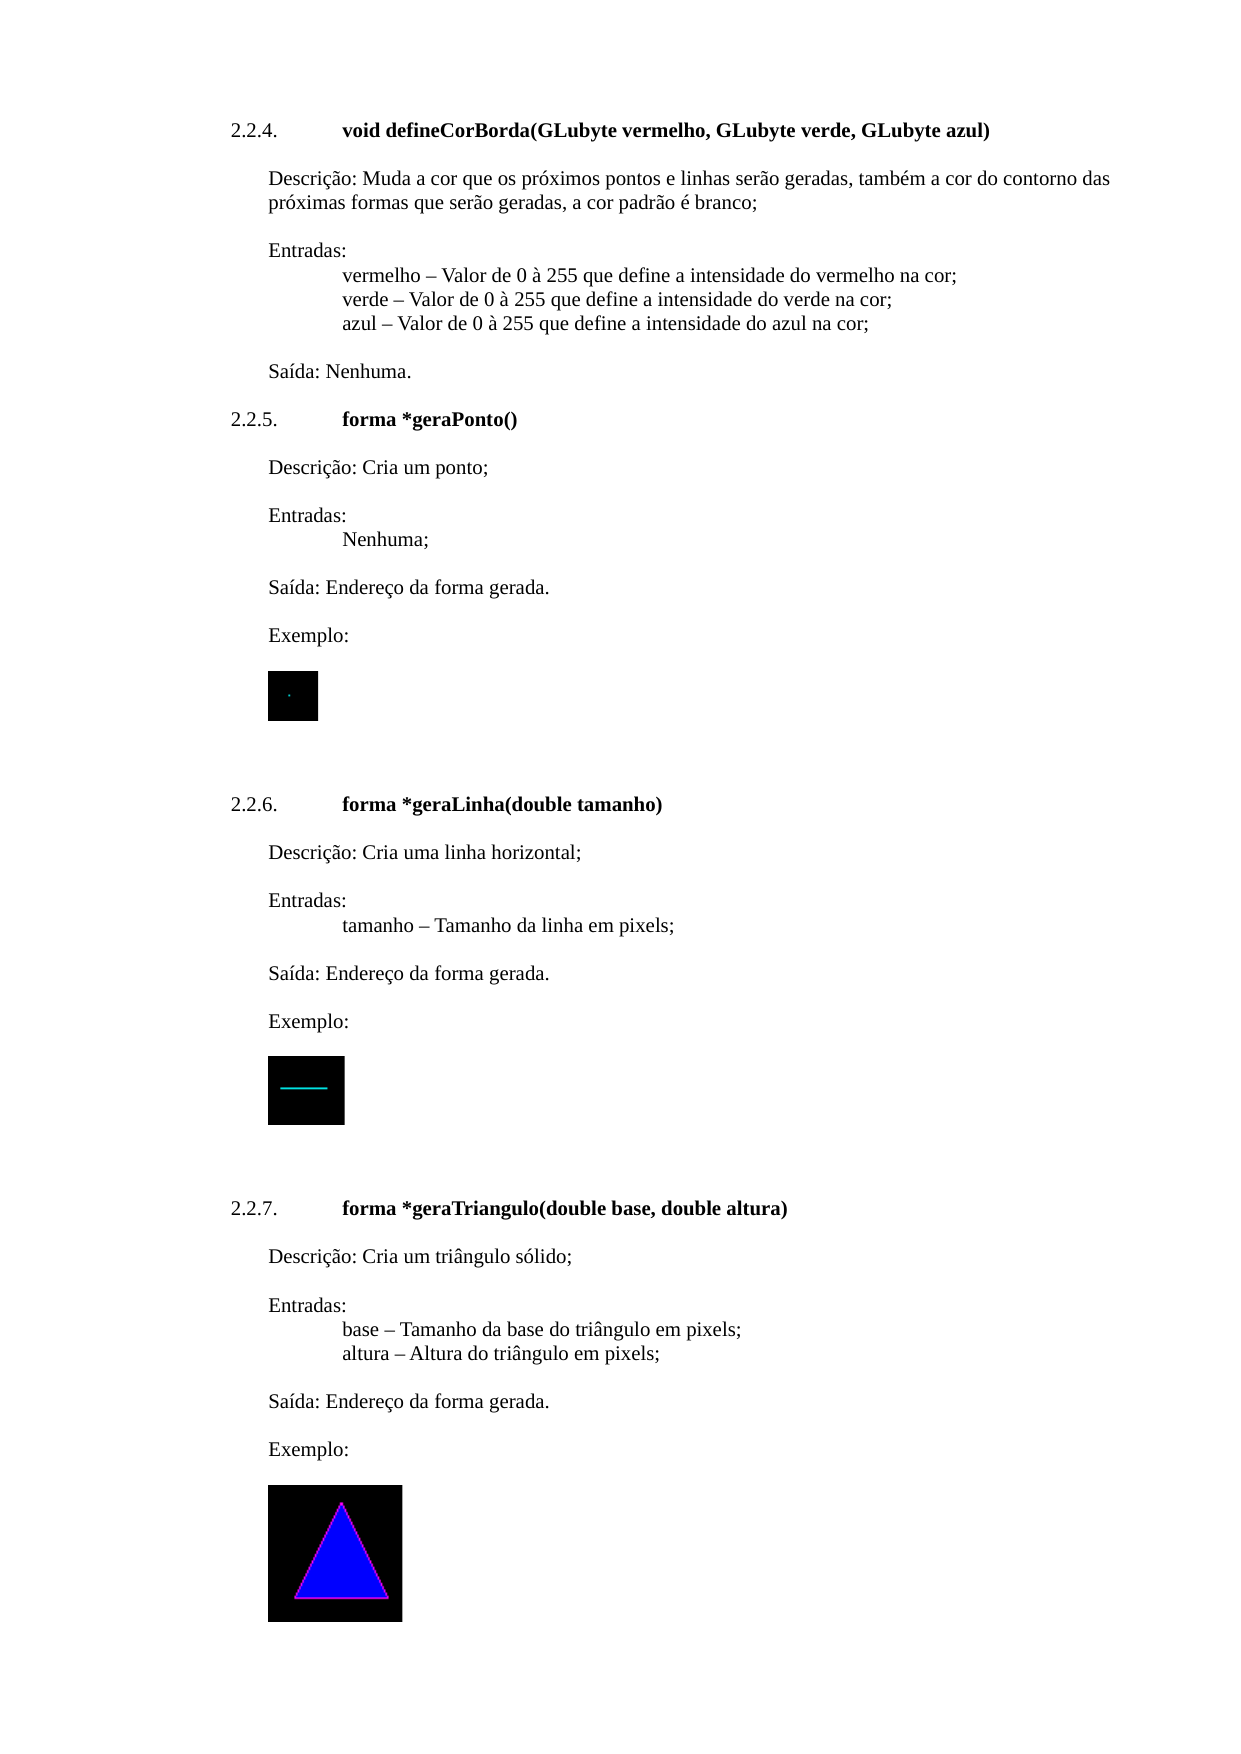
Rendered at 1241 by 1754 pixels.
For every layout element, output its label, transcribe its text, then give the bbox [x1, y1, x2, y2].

list forma *geraPonto() Descrição: Cria um ponto; Entradas: Nenhuma; Saída: Endereço da forma gerada. Exemplo: [231, 407, 1122, 792]
list forma *geraTriangulo(double base, double altura) Descrição: Cria um triângulo sólido; Entradas: base – Tamanho da base do triângulo em pixels; altura – Altura do triângulo em pixels; Saída: Endereço da forma gerada. Exemplo: [231, 1196, 1122, 1621]
list void defineCorBorda(GLubyte vermelho, GLubyte verde, GLubyte azul) Descrição: Muda a cor que os próximos pontos e linhas serão geradas, também a cor do contorno das próximas formas que serão geradas, a cor padrão é branco; Entradas: vermelho – Valor de 0 à 255 que define a intensidade do vermelho na cor; verde – Valor de 0 à 255 que define a intensidade do verde na cor; azul – Valor de 0 à 255 que define a intensidade do azul na cor; Saída: Nenhuma. [231, 118, 1122, 407]
list forma *geraLinha(double tamanho) Descrição: Cria uma linha horizontal; Entradas: tamanho – Tamanho da linha em pixels; Saída: Endereço da forma gerada. Exemplo: [231, 792, 1122, 1196]
